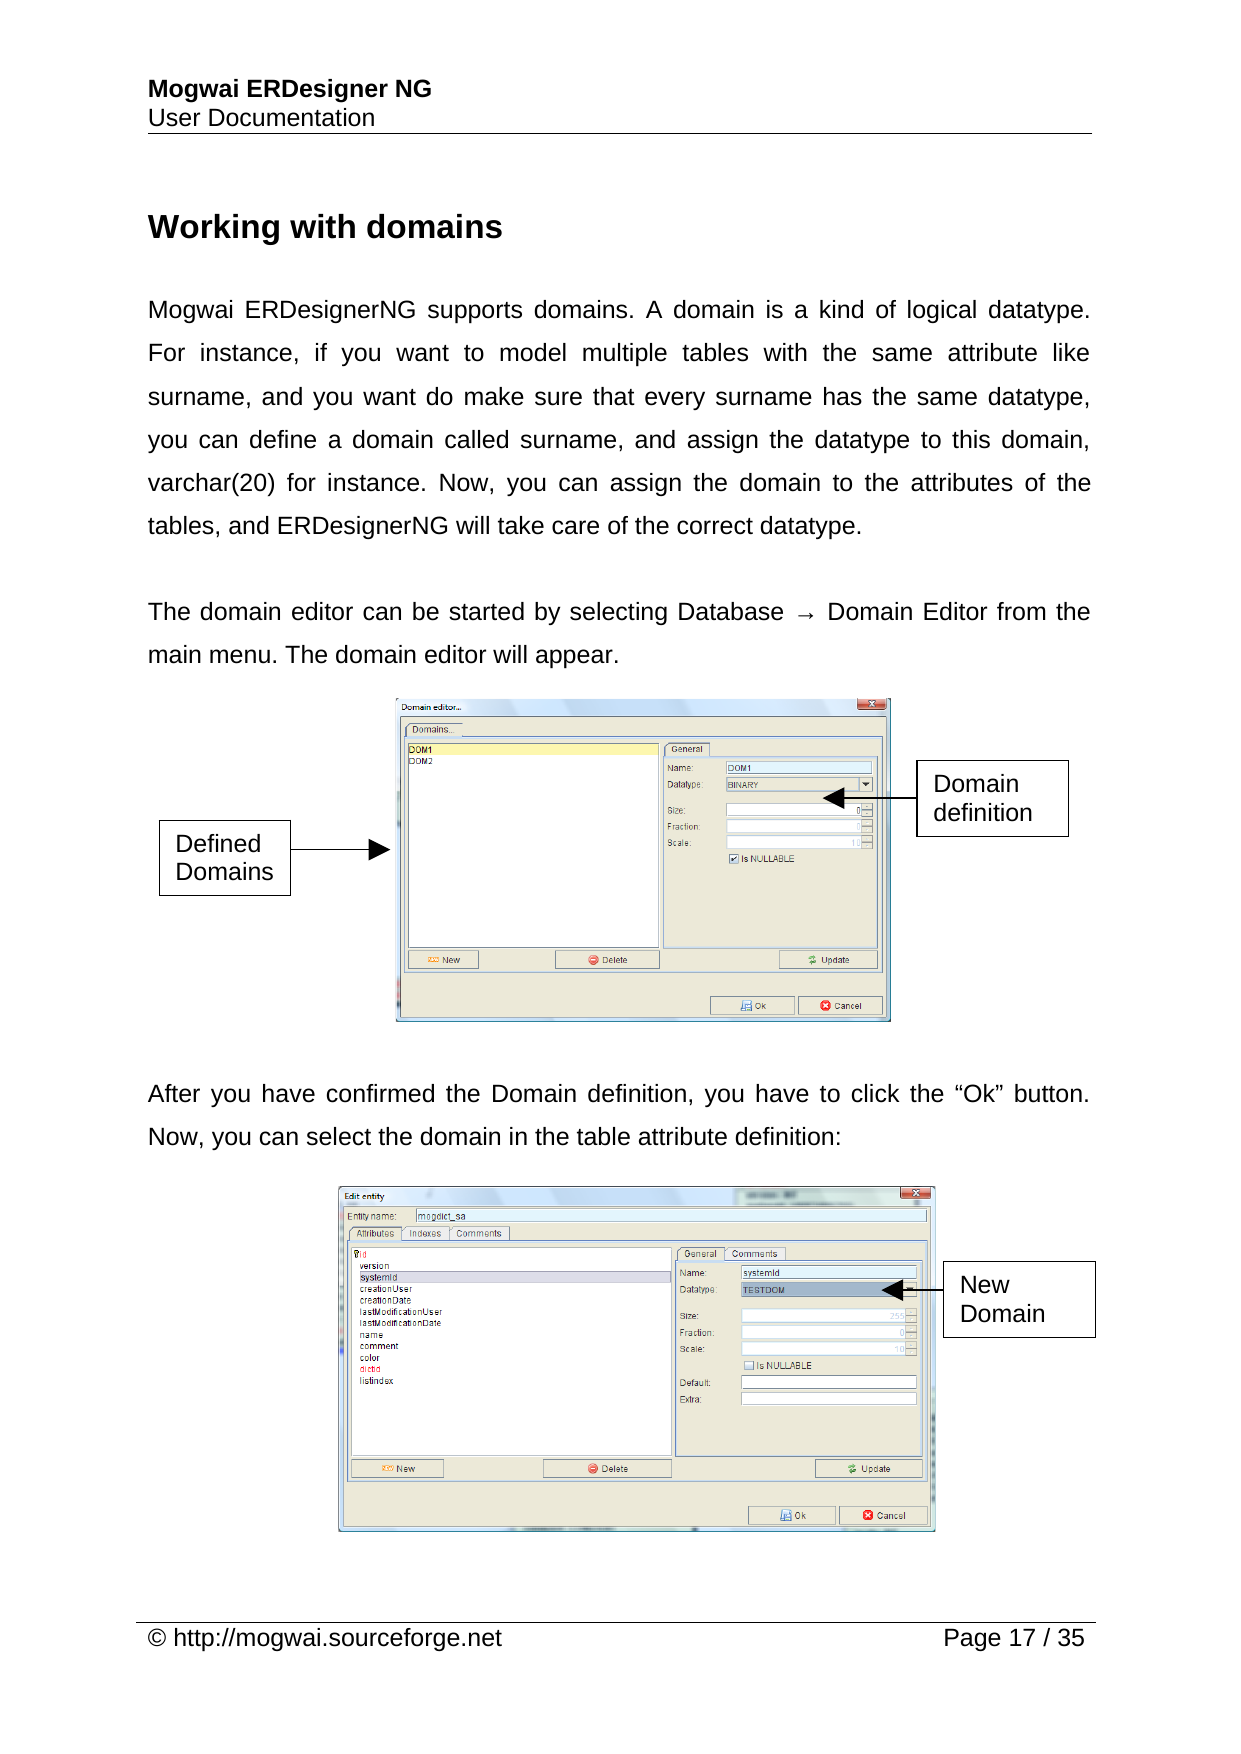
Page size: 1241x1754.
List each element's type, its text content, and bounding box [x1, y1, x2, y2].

text New Domain [959, 1270, 1079, 1328]
text Defined Domains [175, 828, 275, 886]
picture [338, 1186, 936, 1532]
text After you have confirmed the Domain definition, you have to click the “Ok” button. Now, you can select the domain in the table attribute definition: [148, 1079, 1092, 1151]
text Domain definition [933, 769, 1053, 827]
text Mogwai ERDesignerNG supports domains. A domain is a kind of logical datatype. For instance, if you want to model multiple tables with the same attribute like surname, and you want do make sure that every surname has the same datatype, you can define a domain called surname, and assign the datatype to this domain, varchar(20) for instance. Now, you can assign the domain to the attributes of the tables, and ERDesignerNG will take care of the correct datatype. [148, 295, 1092, 539]
subtitle Working with domains [148, 207, 1092, 246]
text The domain editor can be started by selecting Database → Domain Editor from the main menu. The domain editor will appear. [148, 597, 1092, 669]
picture [395, 698, 891, 1022]
